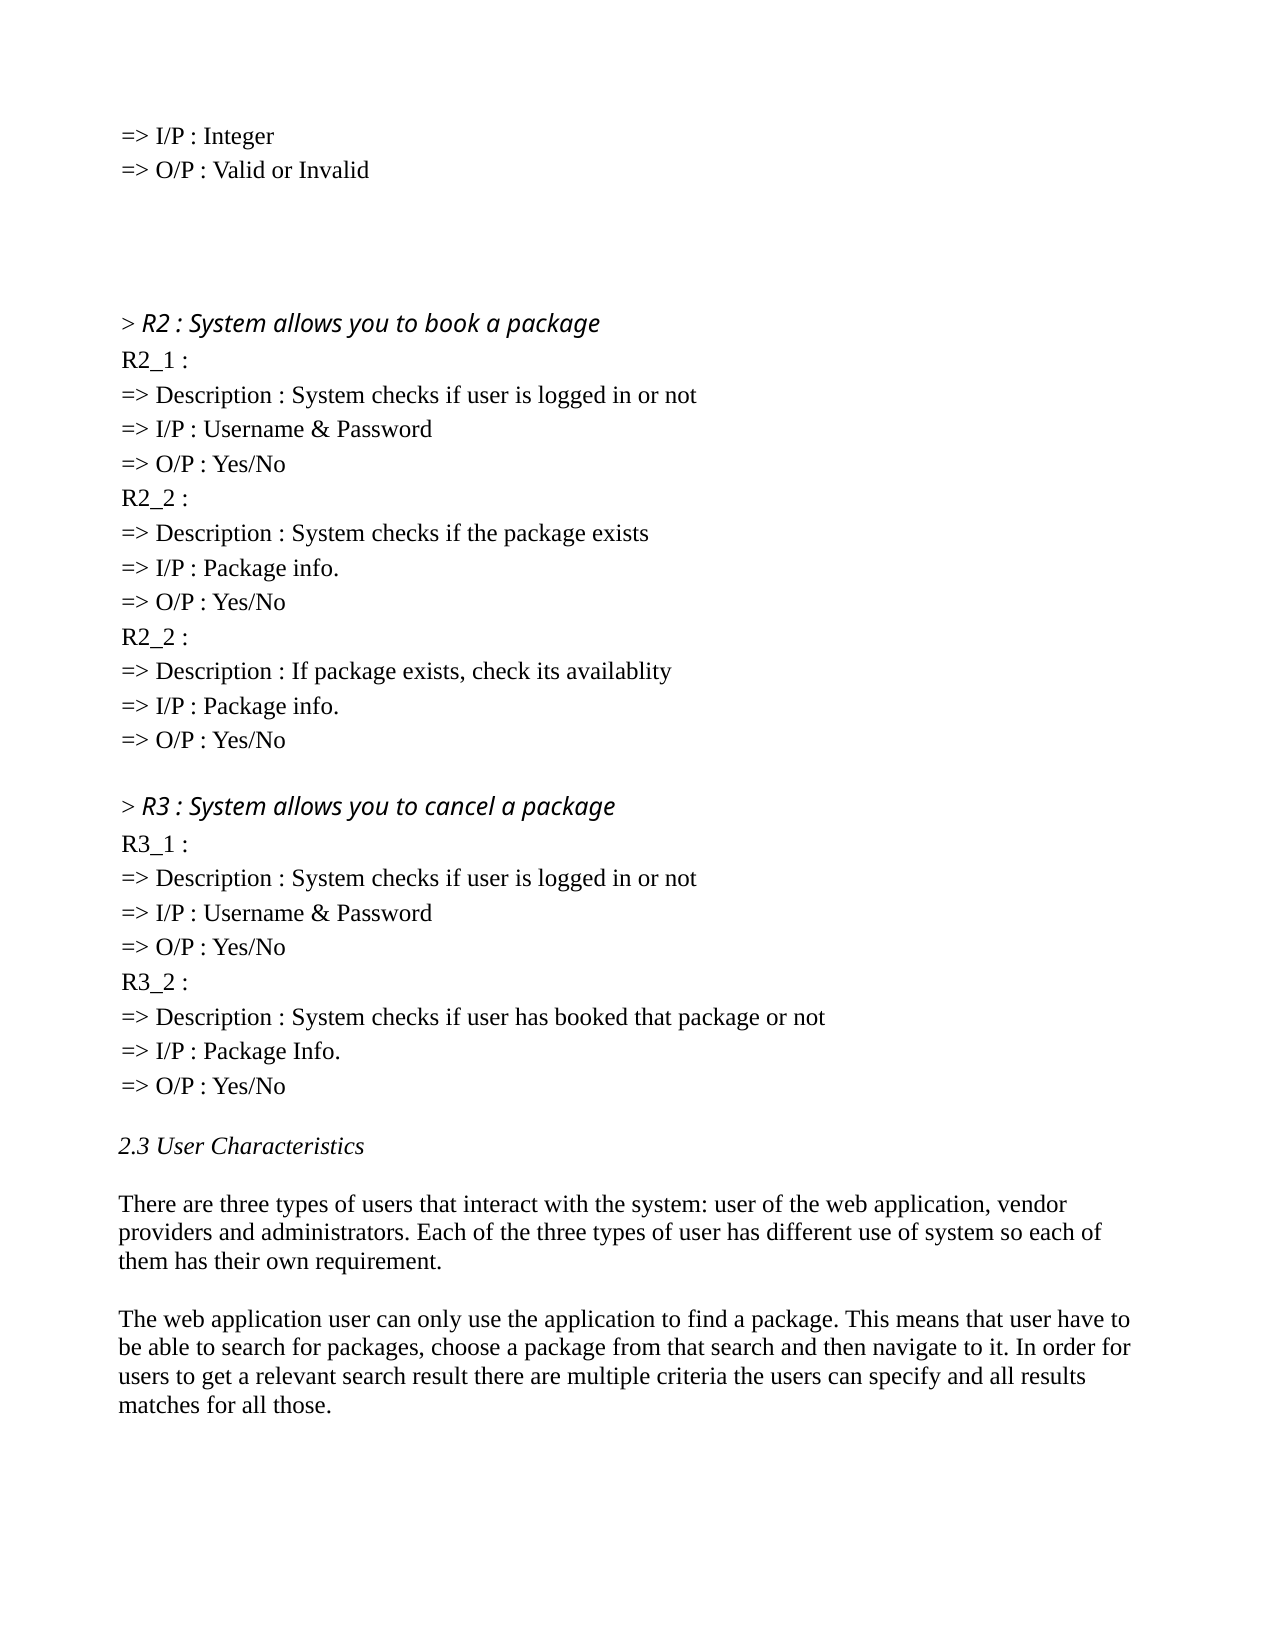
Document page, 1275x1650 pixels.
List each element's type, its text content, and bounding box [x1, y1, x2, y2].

table_cell => O/P : Valid or Invalid [118, 153, 1003, 187]
table_cell R3_2 : [118, 964, 1003, 999]
text The web application user can only use the application to find a package. This means that user have to be able to search for packages, choose a package from that search and then navigate to it. In order for users to get a relevant search result there are multiple criteria the users can specify and all results matches for all those. [118, 1304, 1157, 1419]
table_cell => I/P : Package info. [118, 688, 1003, 723]
table_cell => I/P : Username & Password [118, 895, 1003, 929]
text There are three types of users that interact with the system: user of the web application, vendor providers and administrators. Each of the three types of user has different use of system so each of them has their own requirement. [118, 1189, 1157, 1275]
table_cell => I/P : Username & Password [118, 411, 1003, 446]
table_cell => I/P : Integer [118, 118, 1003, 153]
table_cell => O/P : Yes/No [118, 584, 1003, 619]
table_header => O/P : Yes/No [118, 1068, 301, 1102]
table_cell => Description : System checks if the package exists [118, 515, 1003, 550]
table_cell => I/P : Package Info. [118, 1033, 1003, 1068]
table_cell > R2 : System allows you to book a package [118, 187, 1003, 342]
table_cell => Description : If package exists, check its availablity [118, 654, 1003, 688]
text 2.3 User Characteristics [118, 1131, 1157, 1160]
table_cell => I/P : Package info. [118, 550, 1003, 584]
table_cell > R3 : System allows you to cancel a package [118, 757, 1003, 826]
table_cell => Description : System checks if user has booked that package or not [118, 999, 1003, 1033]
table_cell => Description : System checks if user is logged in or not [118, 860, 1003, 895]
table_cell R2_2 : [118, 481, 1003, 515]
table_cell R2_2 : [118, 619, 1003, 653]
table_cell R2_1 : [118, 342, 1003, 377]
table_cell => O/P : Yes/No [118, 446, 1003, 481]
table_cell => O/P : Yes/No [118, 930, 1003, 964]
table_cell => O/P : Yes/No [118, 723, 1003, 757]
table_cell R3_1 : [118, 826, 1003, 860]
table_cell => Description : System checks if user is logged in or not [118, 377, 1003, 411]
